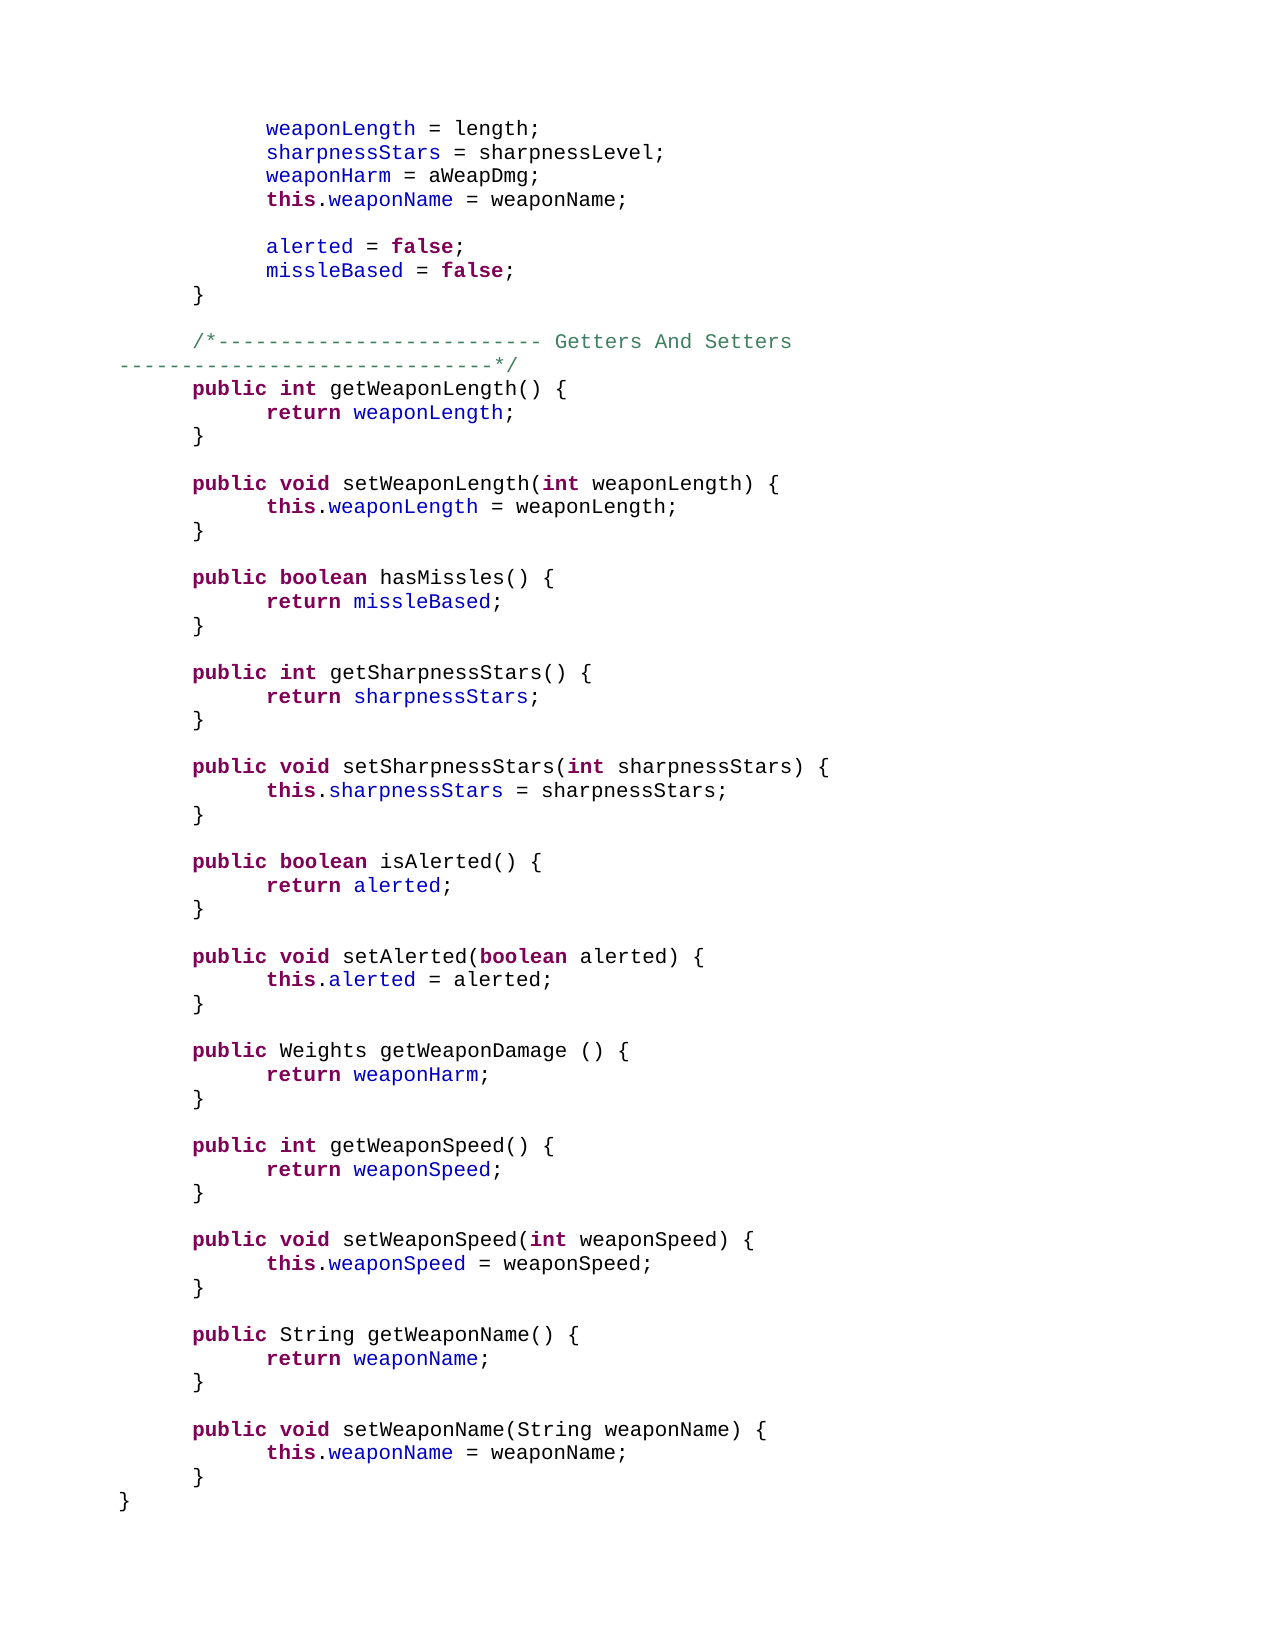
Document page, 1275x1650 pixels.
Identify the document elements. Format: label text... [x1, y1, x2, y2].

text return weaponLength; [118, 402, 1157, 426]
text this.weaponName = weaponName; [118, 189, 1157, 213]
text public int getSharpnessStars() { [118, 662, 1157, 686]
text public int getWeaponSpeed() { [118, 1135, 1157, 1158]
text } [118, 615, 1157, 638]
text } [118, 804, 1157, 827]
text public void setSharpnessStars(int sharpnessStars) { [118, 757, 1157, 780]
text } [118, 1371, 1157, 1395]
text alerted = false; [118, 236, 1157, 260]
text } [118, 284, 1157, 307]
text public void setWeaponLength(int weaponLength) { [118, 473, 1157, 496]
text sharpnessStars = sharpnessLevel; [118, 142, 1157, 165]
text return alerted; [118, 875, 1157, 898]
text weaponHarm = aWeapDmg; [118, 165, 1157, 189]
text } [118, 1182, 1157, 1206]
text return missleBased; [118, 591, 1157, 615]
text this.weaponName = weaponName; [118, 1442, 1157, 1466]
text /*-------------------------- Getters And Setters ------------------------------*/ [118, 331, 1157, 378]
text public boolean isAlerted() { [118, 851, 1157, 875]
text this.weaponSpeed = weaponSpeed; [118, 1253, 1157, 1277]
text missleBased = false; [118, 260, 1157, 284]
text public void setWeaponName(String weaponName) { [118, 1419, 1157, 1442]
text public String getWeaponName() { [118, 1324, 1157, 1348]
text } [118, 1489, 1157, 1513]
text this.alerted = alerted; [118, 969, 1157, 993]
text weaponLength = length; [118, 118, 1157, 142]
text } [118, 520, 1157, 544]
text } [118, 426, 1157, 449]
text } [118, 993, 1157, 1017]
text } [118, 709, 1157, 733]
text public int getWeaponLength() { [118, 378, 1157, 402]
text return weaponSpeed; [118, 1158, 1157, 1182]
text public boolean hasMissles() { [118, 567, 1157, 591]
text } [118, 1277, 1157, 1300]
text this.sharpnessStars = sharpnessStars; [118, 780, 1157, 804]
text this.weaponLength = weaponLength; [118, 496, 1157, 520]
text public Weights getWeaponDamage () { [118, 1040, 1157, 1064]
text return weaponName; [118, 1348, 1157, 1371]
text public void setWeaponSpeed(int weaponSpeed) { [118, 1229, 1157, 1253]
text } [118, 1466, 1157, 1489]
text return sharpnessStars; [118, 686, 1157, 709]
text public void setAlerted(boolean alerted) { [118, 946, 1157, 969]
text } [118, 898, 1157, 922]
text } [118, 1088, 1157, 1111]
text return weaponHarm; [118, 1064, 1157, 1088]
